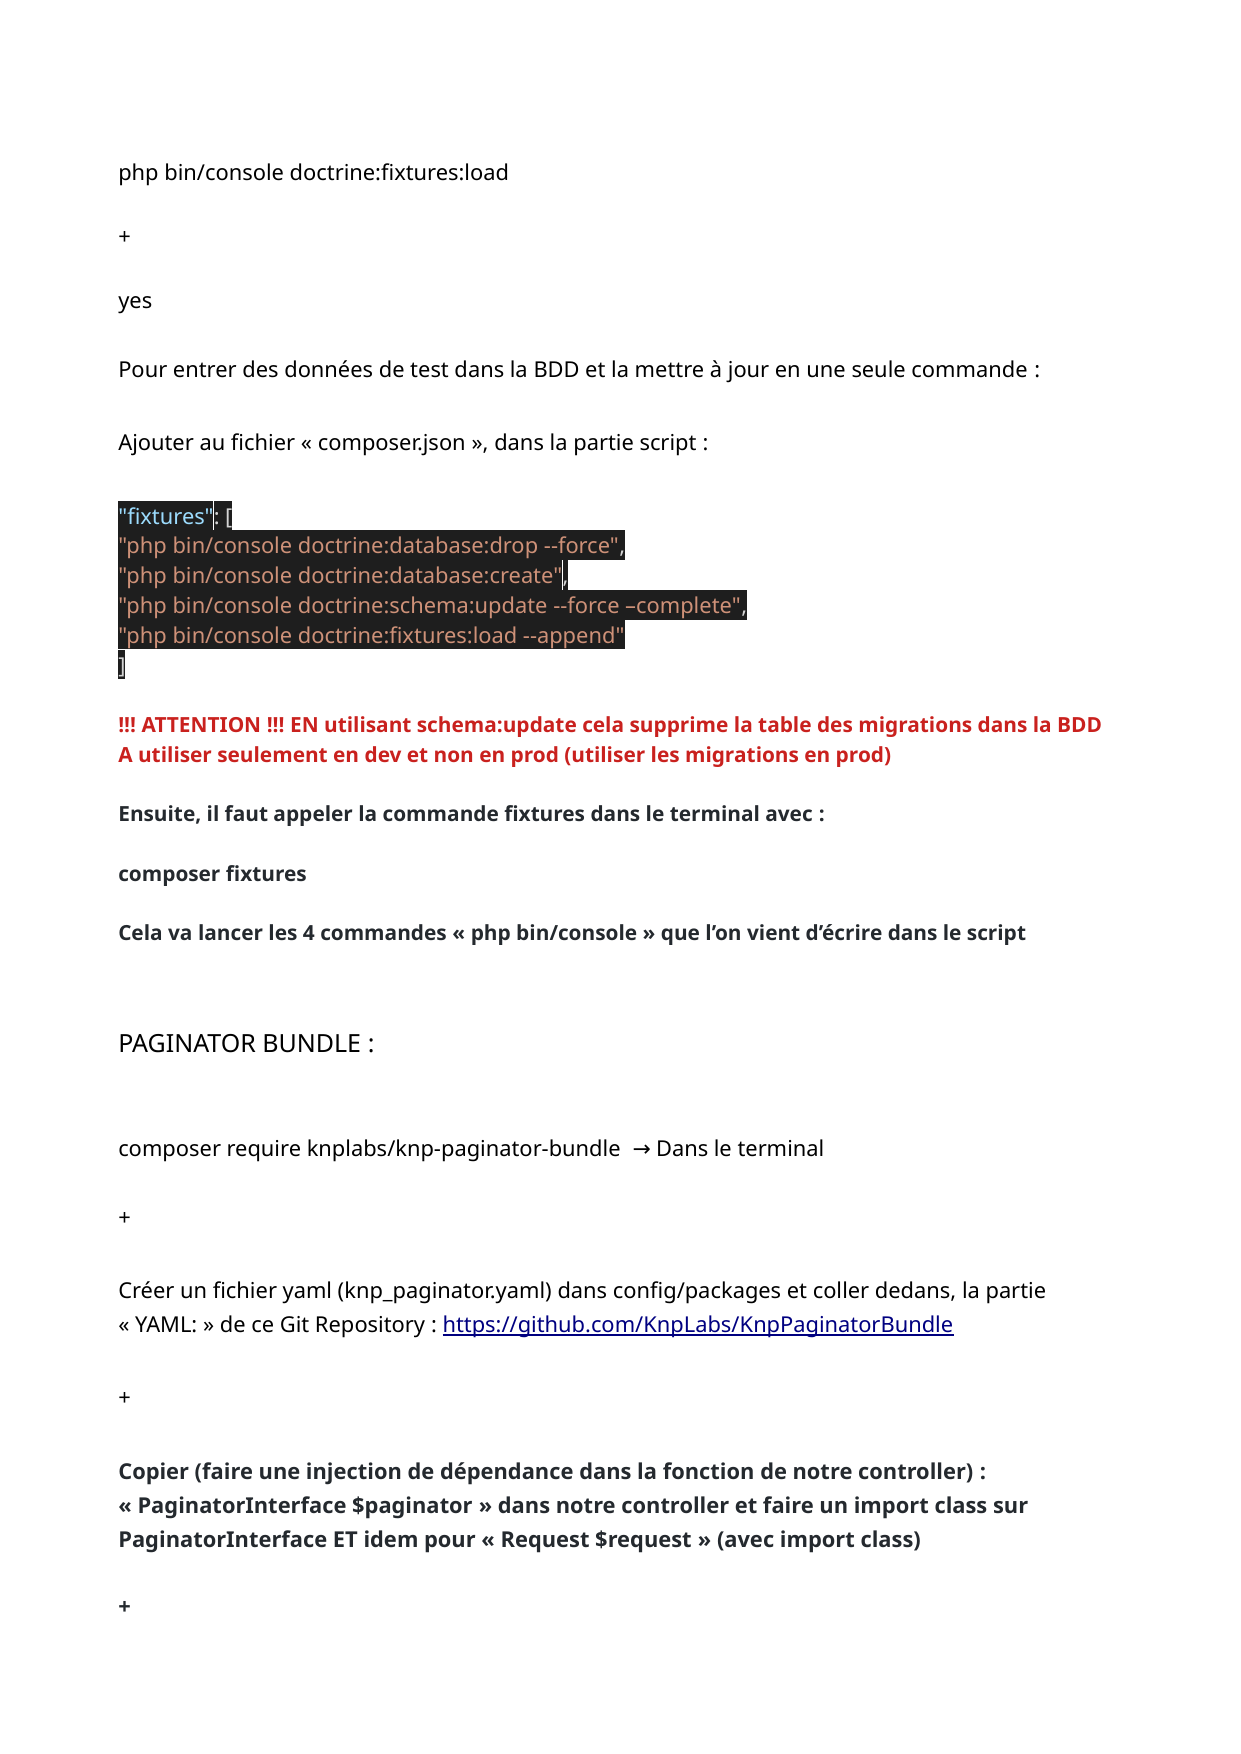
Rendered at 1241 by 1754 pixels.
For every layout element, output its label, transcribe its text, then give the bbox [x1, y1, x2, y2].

text + [118, 1202, 1122, 1231]
text !!! ATTENTION !!! EN utilisant schema:update cela supprime la table des migrations dans la BDD [118, 709, 1122, 739]
text composer require knplabs/knp-paginator-bundle → Dans le terminal [118, 1133, 1122, 1162]
text Copier (faire une injection de dépendance dans la fonction de notre controller) : « PaginatorInterface $paginator » dans notre controller et faire un import class sur PaginatorInterface ET idem pour « Request $request » (avec import class) [118, 1456, 1122, 1554]
text "php bin/console doctrine:database:create", [118, 560, 1122, 590]
text Pour entrer des données de test dans la BDD et la mettre à jour en une seule commande : [118, 354, 1122, 384]
text A utiliser seulement en dev et non en prod (utiliser les migrations en prod) [118, 739, 1122, 768]
text "php bin/console doctrine:schema:update --force –complete", [118, 590, 1122, 620]
text Ajouter au fichier « composer.json », dans la partie script : [118, 427, 1122, 457]
text php bin/console doctrine:fixtures:load [118, 157, 1122, 187]
text Cela va lancer les 4 commandes « php bin/console » que l’on vient d’écrire dans le script [118, 917, 1122, 947]
text + [118, 221, 1122, 251]
text Créer un fichier yaml (knp_paginator.yaml) dans config/packages et coller dedans, la partie « YAML: » de ce Git Repository : https://github.com/KnpLabs/KnpPaginatorBundle [118, 1275, 1122, 1339]
text composer fixtures [118, 858, 1122, 887]
text + [118, 1382, 1122, 1412]
text "fixtures": [ [118, 501, 1122, 530]
text "php bin/console doctrine:database:drop --force", [118, 530, 1122, 560]
text yes [118, 285, 1122, 315]
text PAGINATOR BUNDLE : [118, 1025, 1122, 1059]
text "php bin/console doctrine:fixtures:load --append" [118, 620, 1122, 649]
text Ensuite, il faut appeler la commande fixtures dans le terminal avec : [118, 798, 1122, 828]
text + [118, 1591, 1122, 1621]
text ] [118, 649, 1122, 679]
